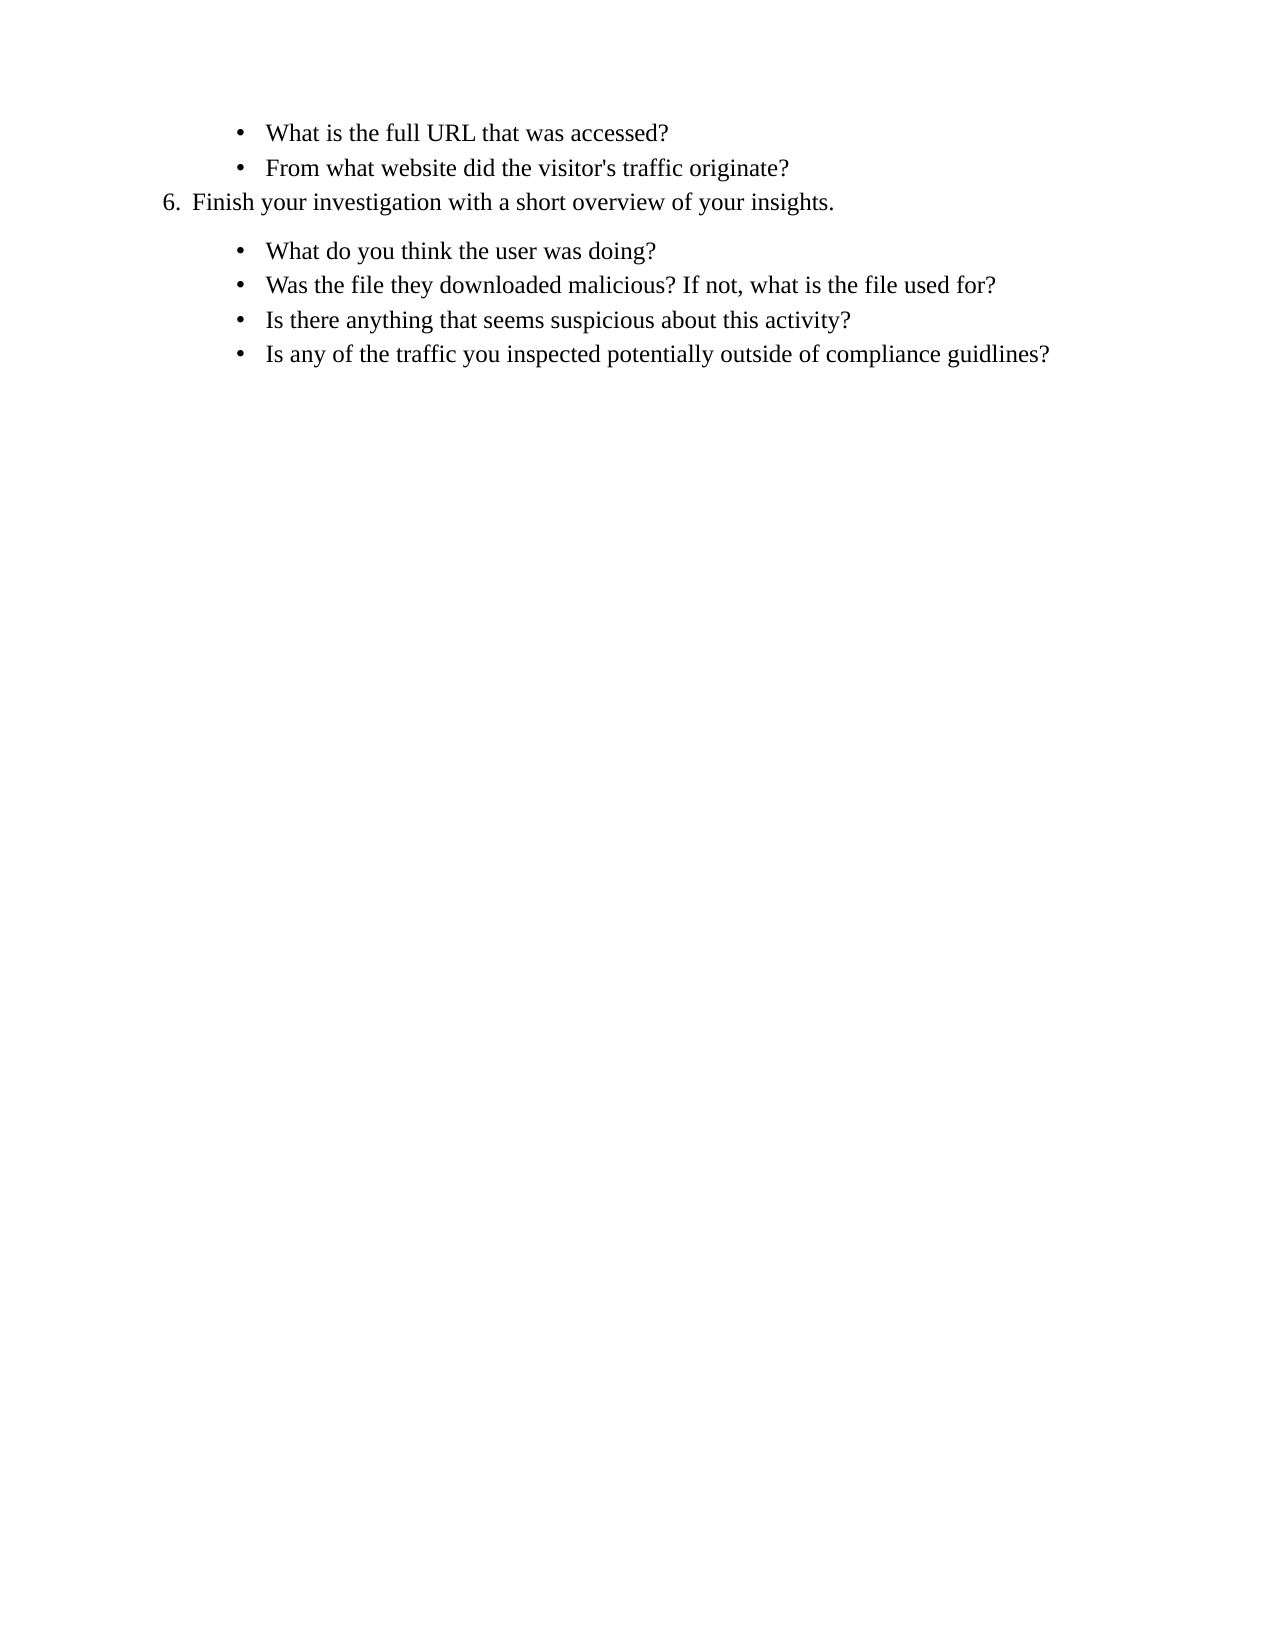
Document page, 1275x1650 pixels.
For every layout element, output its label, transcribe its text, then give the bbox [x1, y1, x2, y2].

list Is any of the traffic you inspected potentially outside of compliance guidlines? [236, 339, 1157, 368]
list Is there anything that seems suspicious about this activity? [236, 305, 1157, 334]
list From what website did the visitor's traffic originate? [236, 153, 1157, 181]
list What is the full URL that was accessed? [236, 118, 1157, 147]
list Was the file they downloaded malicious? If not, what is the file used for? [236, 271, 1157, 299]
list What do you think the user was doing? [236, 236, 1157, 265]
list Finish your investigation with a short overview of your insights. [162, 187, 1157, 216]
